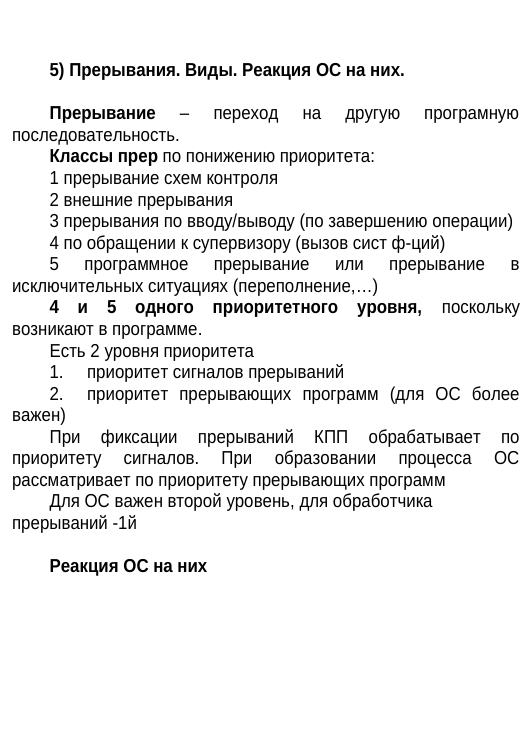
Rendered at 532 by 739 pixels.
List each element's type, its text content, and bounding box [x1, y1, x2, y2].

text 4 и 5 одного приоритетного уровня, поскольку возникают в программе. [12, 296, 520, 339]
text 5 программное прерывание или прерывание в исключительных ситуациях (переполнение,…) [12, 253, 520, 296]
text Классы прер по понижению приоритета: [12, 145, 520, 167]
text Есть 2 уровня приоритета [12, 339, 520, 361]
text Прерывание – переход на другую програмную последовательность. [12, 102, 520, 145]
text При фиксации прерываний КПП обрабатывает по приоритету сигналов. При образовании процесса ОС рассматривает по приоритету прерывающих программ [12, 426, 520, 490]
text 1 прерывание схем контроля [12, 167, 520, 188]
text Для ОС важен второй уровень, для обработчика прерываний -1й [12, 490, 520, 533]
text 2 внешние прерывания [12, 188, 520, 210]
text 5) Прерывания. Виды. Реакция ОС на них. [12, 59, 520, 81]
text 4 по обращении к супервизору (вызов сист ф-ций) [12, 232, 520, 253]
text Реакция ОС на них [12, 555, 520, 577]
list приоритет сигналов прерываний [12, 361, 520, 382]
text 3 прерывания по вводу/выводу (по завершению операции) [12, 210, 520, 232]
list приоритет прерывающих программ (для ОС более важен) [12, 382, 520, 426]
